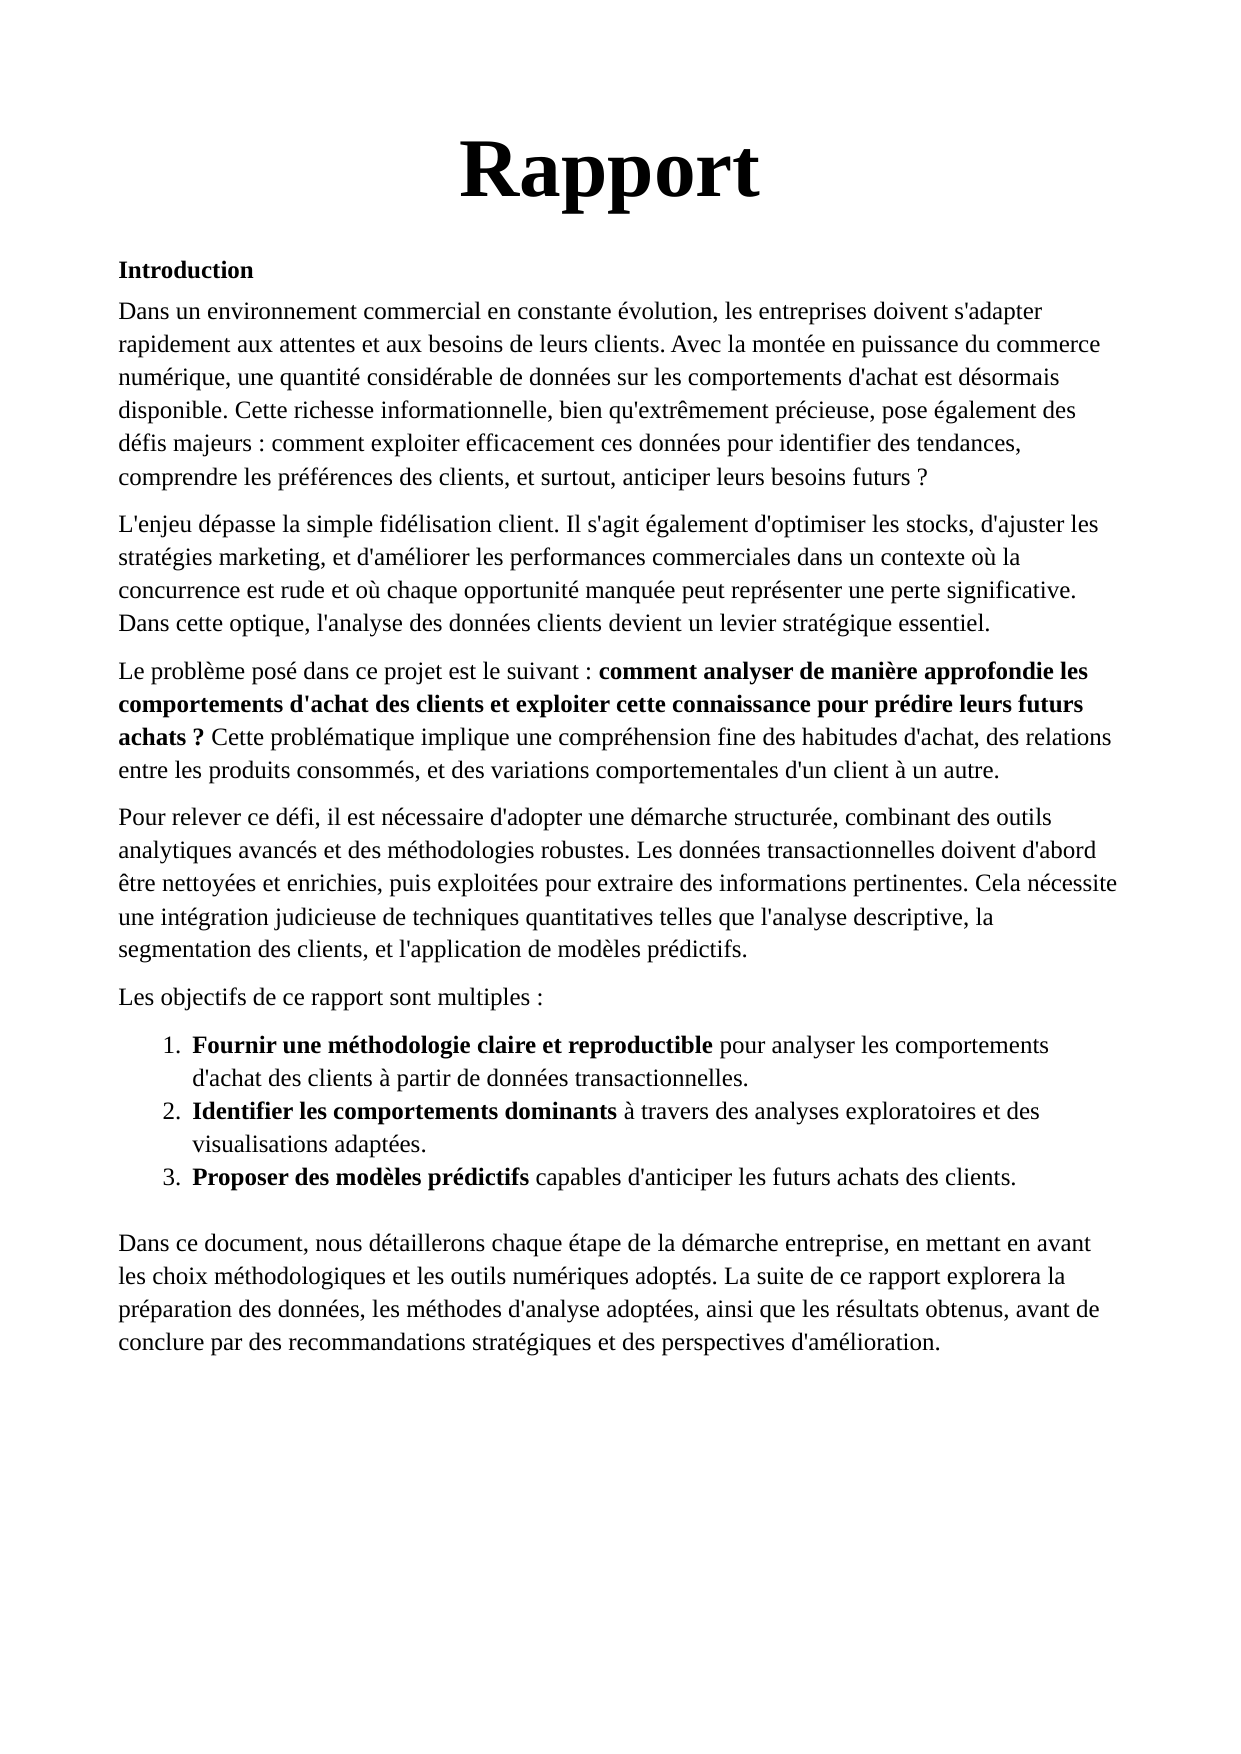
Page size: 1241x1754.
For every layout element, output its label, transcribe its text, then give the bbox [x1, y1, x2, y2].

text Rapport [118, 118, 1122, 214]
list Fournir une méthodologie claire et reproductible pour analyser les comportements d'achat des clients à partir de données transactionnelles. [162, 1030, 1122, 1092]
text Pour relever ce défi, il est nécessaire d'adopter une démarche structurée, combinant des outils analytiques avancés et des méthodologies robustes. Les données transactionnelles doivent d'abord être nettoyées et enrichies, puis exploitées pour extraire des informations pertinentes. Cela nécessite une intégration judicieuse de techniques quantitatives telles que l'analyse descriptive, la segmentation des clients, et l'application de modèles prédictifs. [118, 802, 1122, 963]
text Dans ce document, nous détaillerons chaque étape de la démarche entreprise, en mettant en avant les choix méthodologiques et les outils numériques adoptés. La suite de ce rapport explorera la préparation des données, les méthodes d'analyse adoptées, ainsi que les résultats obtenus, avant de conclure par des recommandations stratégiques et des perspectives d'amélioration. [118, 1228, 1122, 1356]
list Identifier les comportements dominants à travers des analyses exploratoires et des visualisations adaptées. [162, 1096, 1122, 1158]
list Proposer des modèles prédictifs capables d'anticiper les futurs achats des clients. [162, 1162, 1122, 1191]
text L'enjeu dépasse la simple fidélisation client. Il s'agit également d'optimiser les stocks, d'ajuster les stratégies marketing, et d'améliorer les performances commerciales dans un contexte où la concurrence est rude et où chaque opportunité manquée peut représenter une perte significative. Dans cette optique, l'analyse des données clients devient un levier stratégique essentiel. [118, 509, 1122, 637]
text Dans un environnement commercial en constante évolution, les entreprises doivent s'adapter rapidement aux attentes et aux besoins de leurs clients. Avec la montée en puissance du commerce numérique, une quantité considérable de données sur les comportements d'achat est désormais disponible. Cette richesse informationnelle, bien qu'extrêmement précieuse, pose également des défis majeurs : comment exploiter efficacement ces données pour identifier des tendances, comprendre les préférences des clients, et surtout, anticiper leurs besoins futurs ? [118, 296, 1122, 490]
text Le problème posé dans ce projet est le suivant : comment analyser de manière approfondie les comportements d'achat des clients et exploiter cette connaissance pour prédire leurs futurs achats ? Cette problématique implique une compréhension fine des habitudes d'achat, des relations entre les produits consommés, et des variations comportementales d'un client à un autre. [118, 656, 1122, 784]
text Les objectifs de ce rapport sont multiples : [118, 982, 1122, 1011]
subtitle Introduction [118, 255, 1122, 284]
